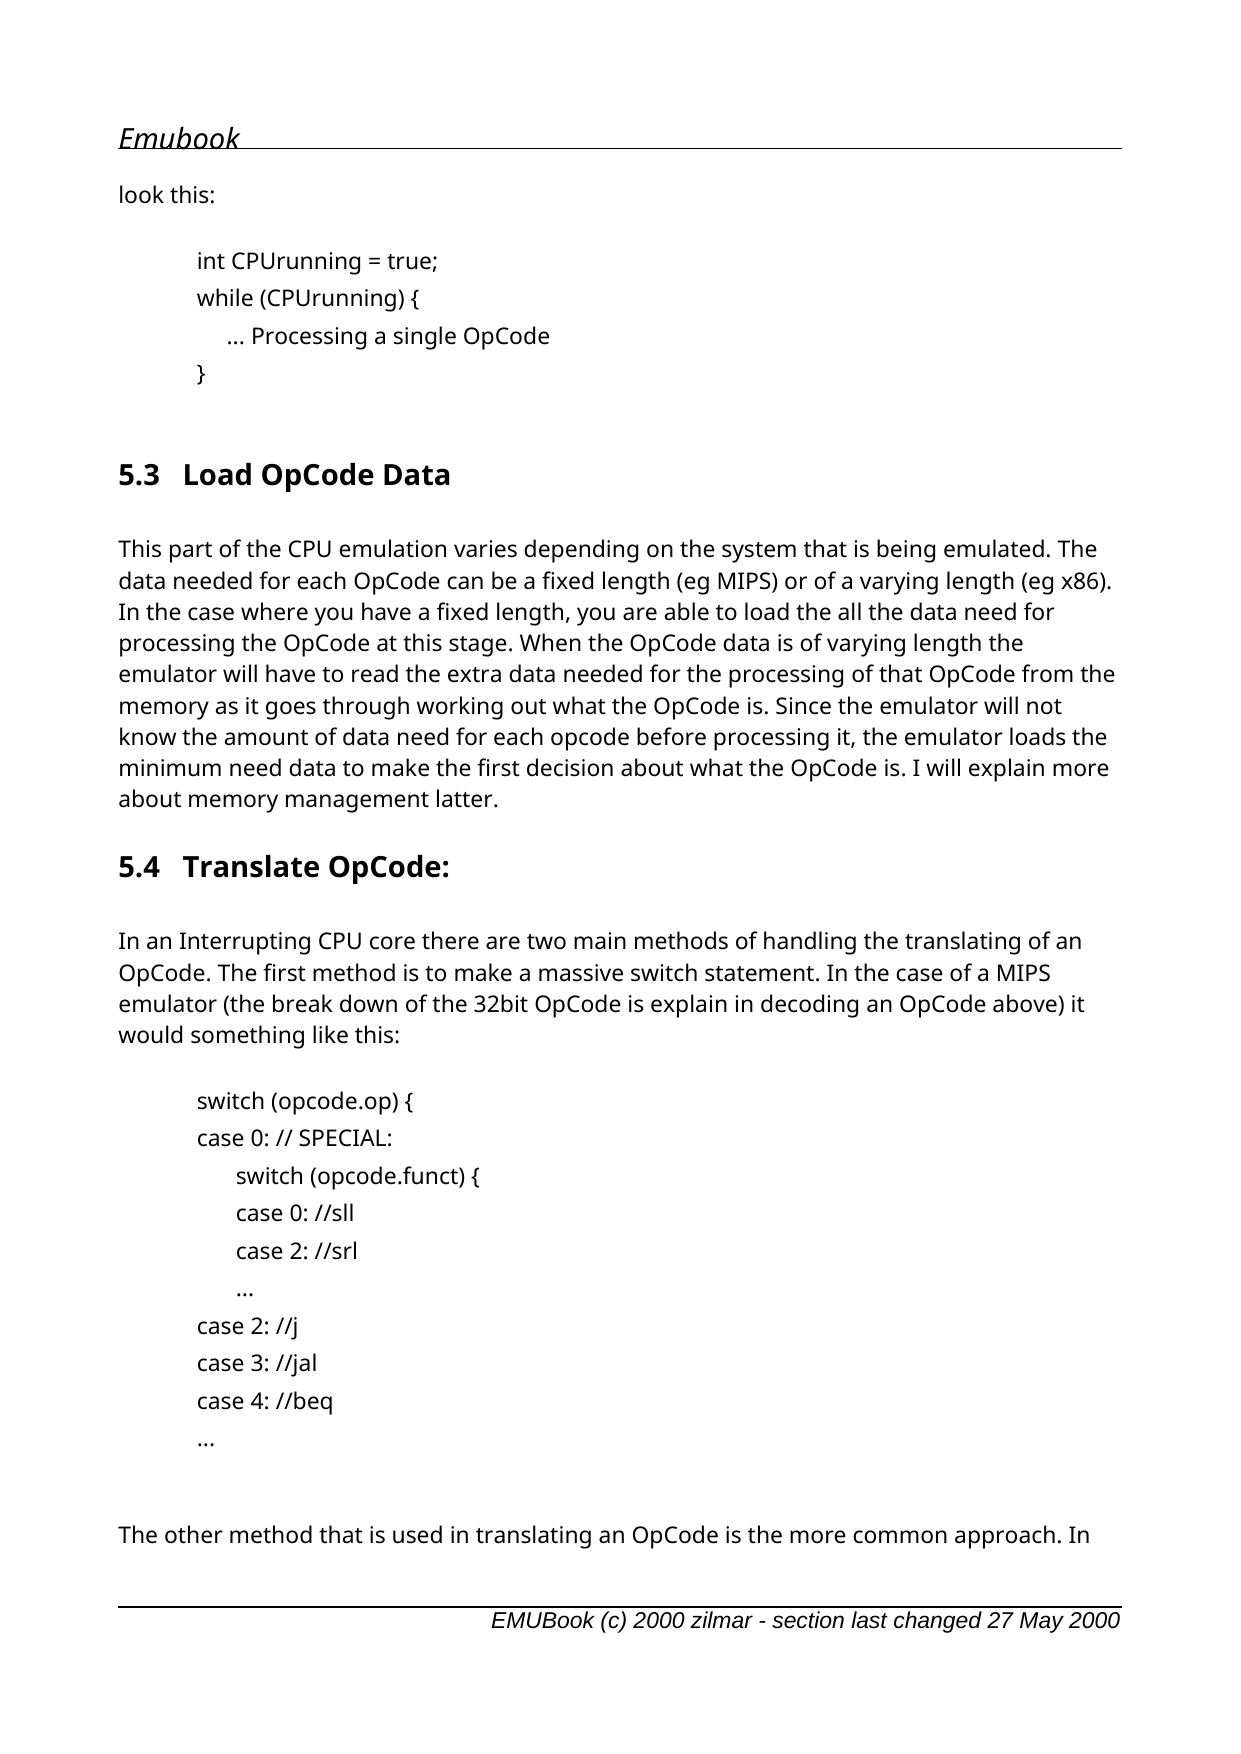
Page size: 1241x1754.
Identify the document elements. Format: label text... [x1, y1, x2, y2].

table_cell switch (opcode.funct) { [233, 1157, 1047, 1194]
subtitle Load OpCode Data [118, 454, 1122, 494]
table_cell [194, 1232, 232, 1269]
table_cell case 3: //jal [194, 1344, 1047, 1382]
table_cell case 0: // SPECIAL: [194, 1119, 1047, 1157]
table_cell [194, 1269, 232, 1307]
text In an Interrupting CPU core there are two main methods of handling the translating of an OpCode. The first method is to make a massive switch statement. In the case of a MIPS emulator (the break down of the 32bit OpCode is explain in decoding an OpCode above) it would something like this: [118, 925, 1122, 1050]
table_cell ... [194, 1419, 1047, 1457]
table_cell case 2: //srl [233, 1232, 1047, 1269]
table_cell [194, 1194, 232, 1232]
table_cell ... [233, 1269, 1047, 1307]
text look this: [118, 179, 1122, 210]
table_cell [194, 317, 223, 354]
table_cell ... Processing a single OpCode [223, 317, 1047, 354]
subtitle Translate OpCode: [118, 846, 1122, 886]
table_cell case 2: //j [194, 1307, 1047, 1344]
table_cell [194, 1157, 232, 1194]
text This part of the CPU emulation varies depending on the system that is being emulated. The data needed for each OpCode can be a fixed length (eg MIPS) or of a varying length (eg x86). In the case where you have a fixed length, you are able to load the all the data need for processing the OpCode at this stage. When the OpCode data is of varying length the emulator will have to read the extra data needed for the processing of that OpCode from the memory as it goes through working out what the OpCode is. Since the emulator will not know the amount of data need for each opcode before processing it, the emulator loads the minimum need data to make the first decision about what the OpCode is. I will explain more about memory management latter. [118, 533, 1122, 815]
table_cell } [194, 354, 1047, 392]
table_cell while (CPUrunning) { [194, 279, 1047, 317]
text The other method that is used in translating an OpCode is the more common approach. In [118, 1519, 1122, 1550]
table_cell case 0: //sll [233, 1194, 1047, 1232]
table_header switch (opcode.op) { [194, 1082, 1047, 1119]
table_cell case 4: //beq [194, 1382, 1047, 1419]
table_header int CPUrunning = true; [194, 242, 1047, 279]
